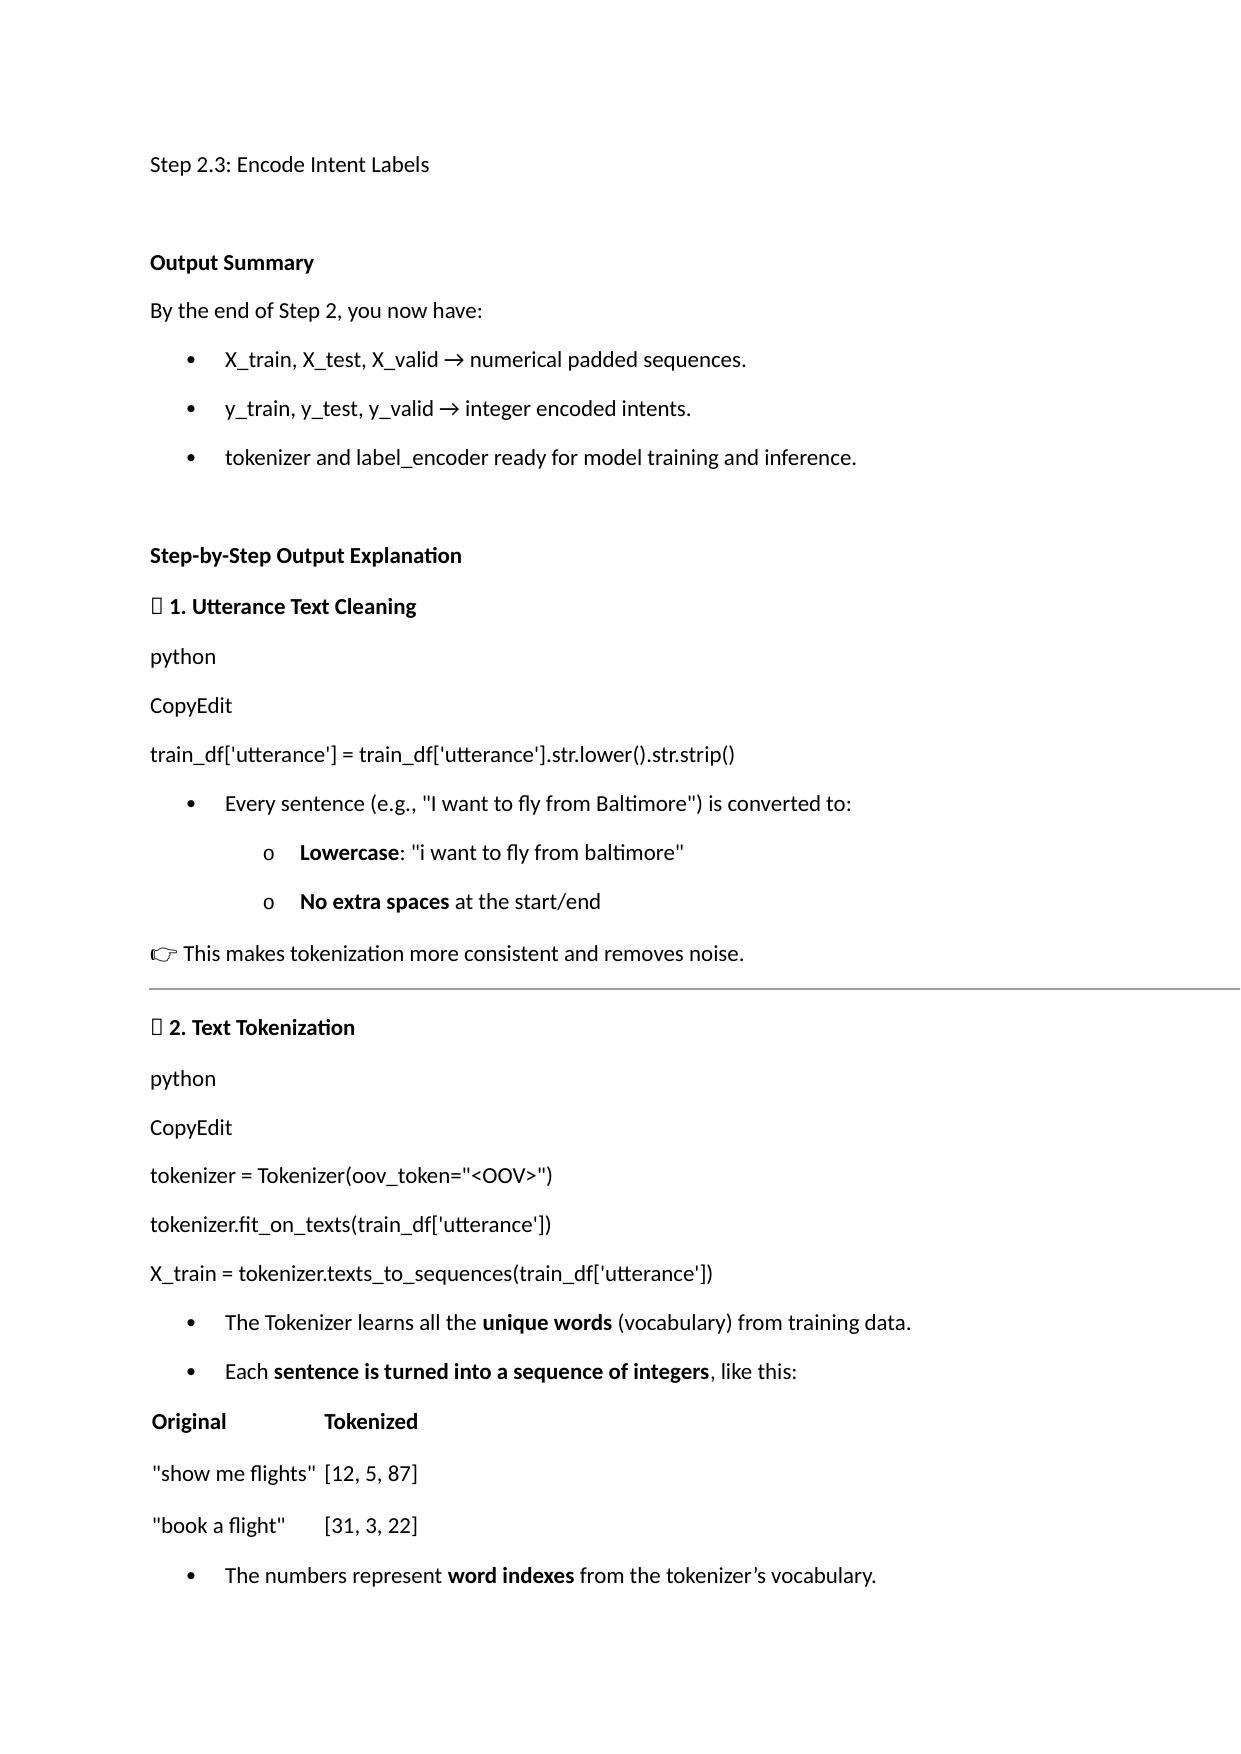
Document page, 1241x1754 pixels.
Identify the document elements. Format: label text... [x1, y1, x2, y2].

text python [150, 1064, 1090, 1092]
table_header Tokenized [323, 1406, 424, 1458]
table_cell [12, 5, 87] [323, 1458, 424, 1509]
list The numbers represent word indexes from the tokenizer’s vocabulary. [187, 1561, 1090, 1589]
text CopyEdit [150, 1113, 1090, 1141]
table_cell "show me flights" [150, 1458, 322, 1509]
list The Tokenizer learns all the unique words (vocabulary) from training data. [187, 1308, 1090, 1336]
list tokenizer and label_encoder ready for model training and inference. [187, 443, 1090, 471]
text X_train = tokenizer.texts_to_sequences(train_df['utterance']) [150, 1259, 1090, 1287]
table_cell [31, 3, 22] [323, 1509, 424, 1561]
text CopyEdit [150, 691, 1090, 719]
text tokenizer = Tokenizer(oov_token="<OOV>") [150, 1162, 1090, 1190]
text 🔠 1. Utterance Text Cleaning [150, 590, 1090, 621]
list Lowercase: "i want to fly from baltimore" [262, 838, 1090, 866]
text python [150, 642, 1090, 670]
list Each sentence is turned into a sequence of integers, like this: [187, 1357, 1090, 1385]
list No extra spaces at the start/end [262, 887, 1090, 916]
list y_train, y_test, y_valid → integer encoded intents. [187, 394, 1090, 422]
text 👉 This makes tokenization more consistent and removes noise. [150, 937, 1090, 968]
text Step 2.3: Encode Intent Labels [150, 150, 1090, 178]
table_cell "book a flight" [150, 1509, 322, 1561]
text 🧾 2. Text Tokenization [150, 1011, 1090, 1043]
text By the end of Step 2, you now have: [150, 297, 1090, 324]
text train_df['utterance'] = train_df['utterance'].str.lower().str.strip() [150, 740, 1090, 768]
table_header Original [150, 1406, 322, 1458]
list X_train, X_test, X_valid → numerical padded sequences. [187, 345, 1090, 373]
text Output Summary [150, 248, 1090, 276]
text tokenizer.fit_on_texts(train_df['utterance']) [150, 1211, 1090, 1238]
list Every sentence (e.g., "I want to fly from Baltimore") is converted to: [187, 789, 1090, 817]
text Step-by-Step Output Explanation [150, 541, 1090, 569]
